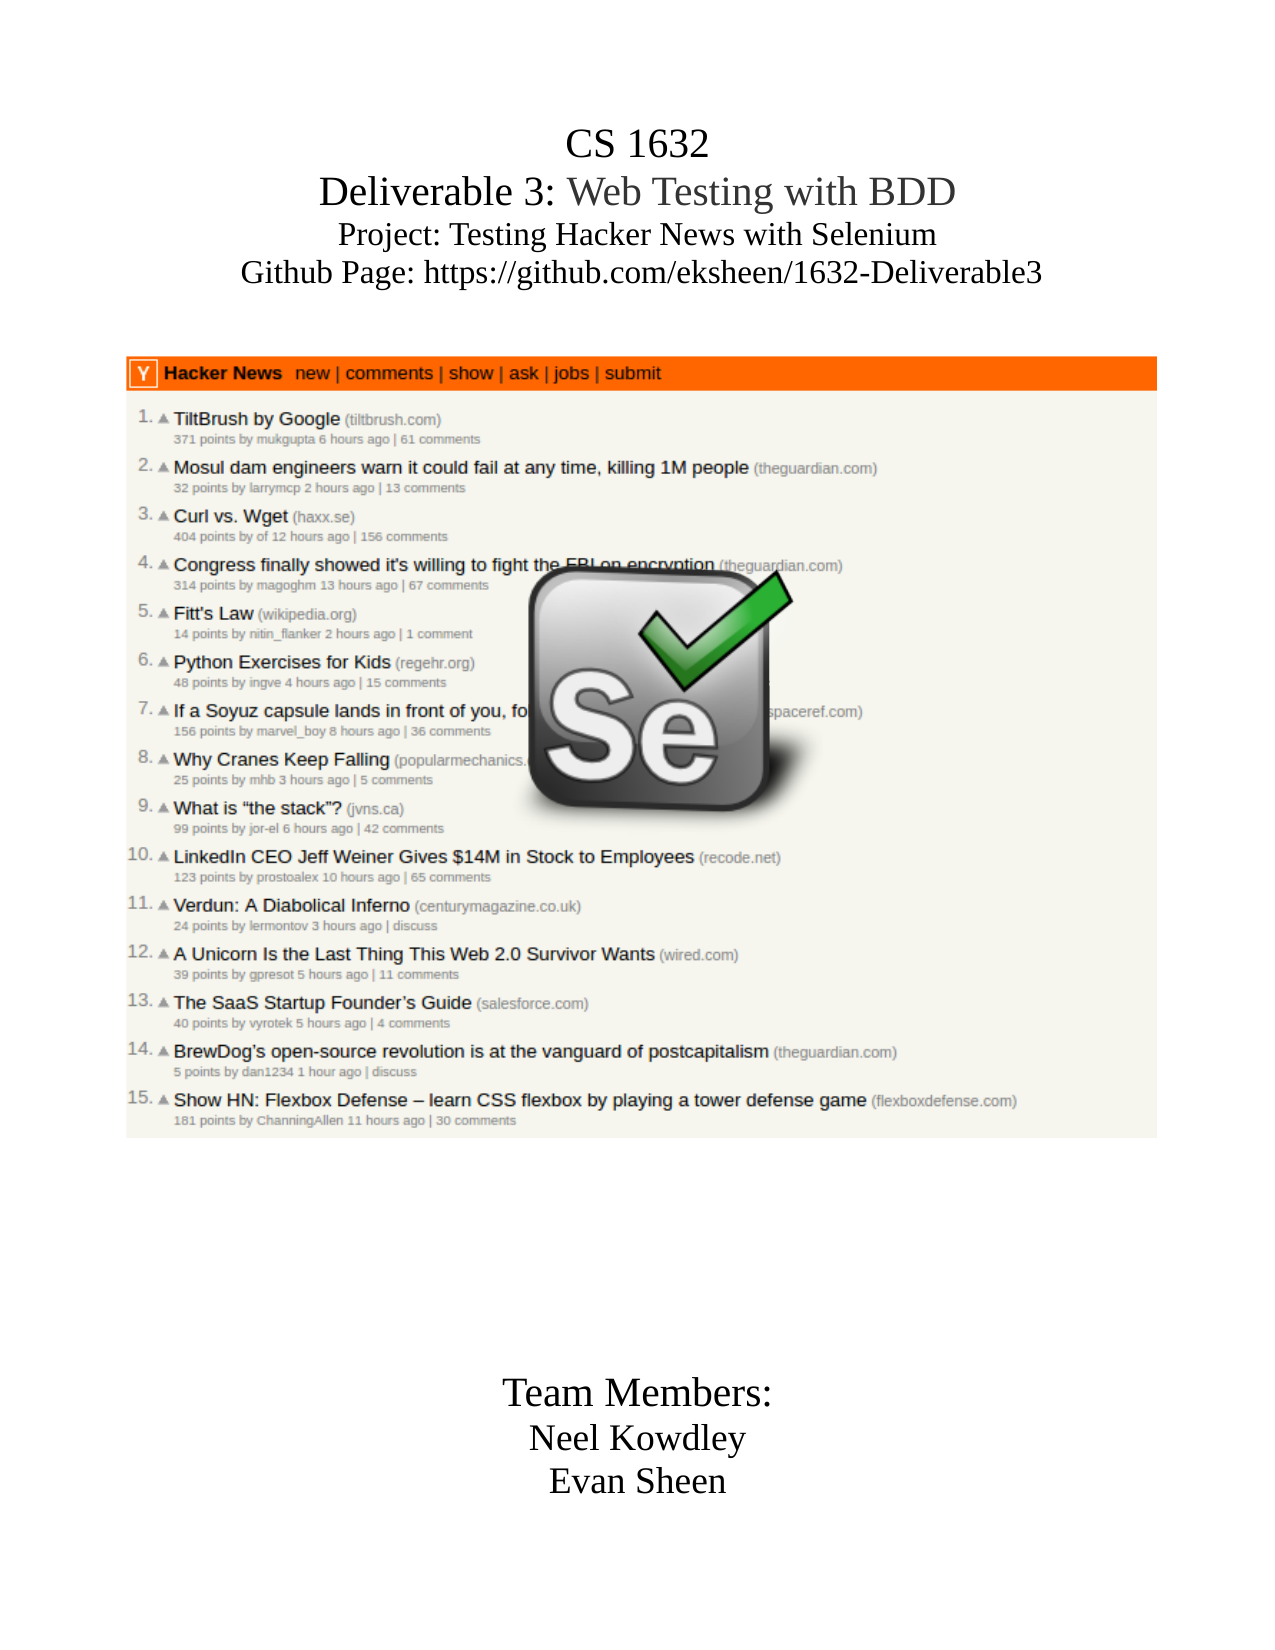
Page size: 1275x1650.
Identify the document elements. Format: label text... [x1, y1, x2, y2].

text Neel Kowdley [118, 1416, 1157, 1459]
text Github Page: https://github.com/eksheen/1632-Deliverable3 [118, 252, 1157, 291]
text Team Members: [118, 1368, 1157, 1416]
text Evan Sheen [118, 1459, 1157, 1502]
text CS 1632 [118, 118, 1157, 166]
text Deliverable 3: Web Testing with BDD [118, 166, 1157, 214]
picture [118, 348, 1157, 1138]
text Project: Testing Hacker News with Selenium [118, 214, 1157, 252]
